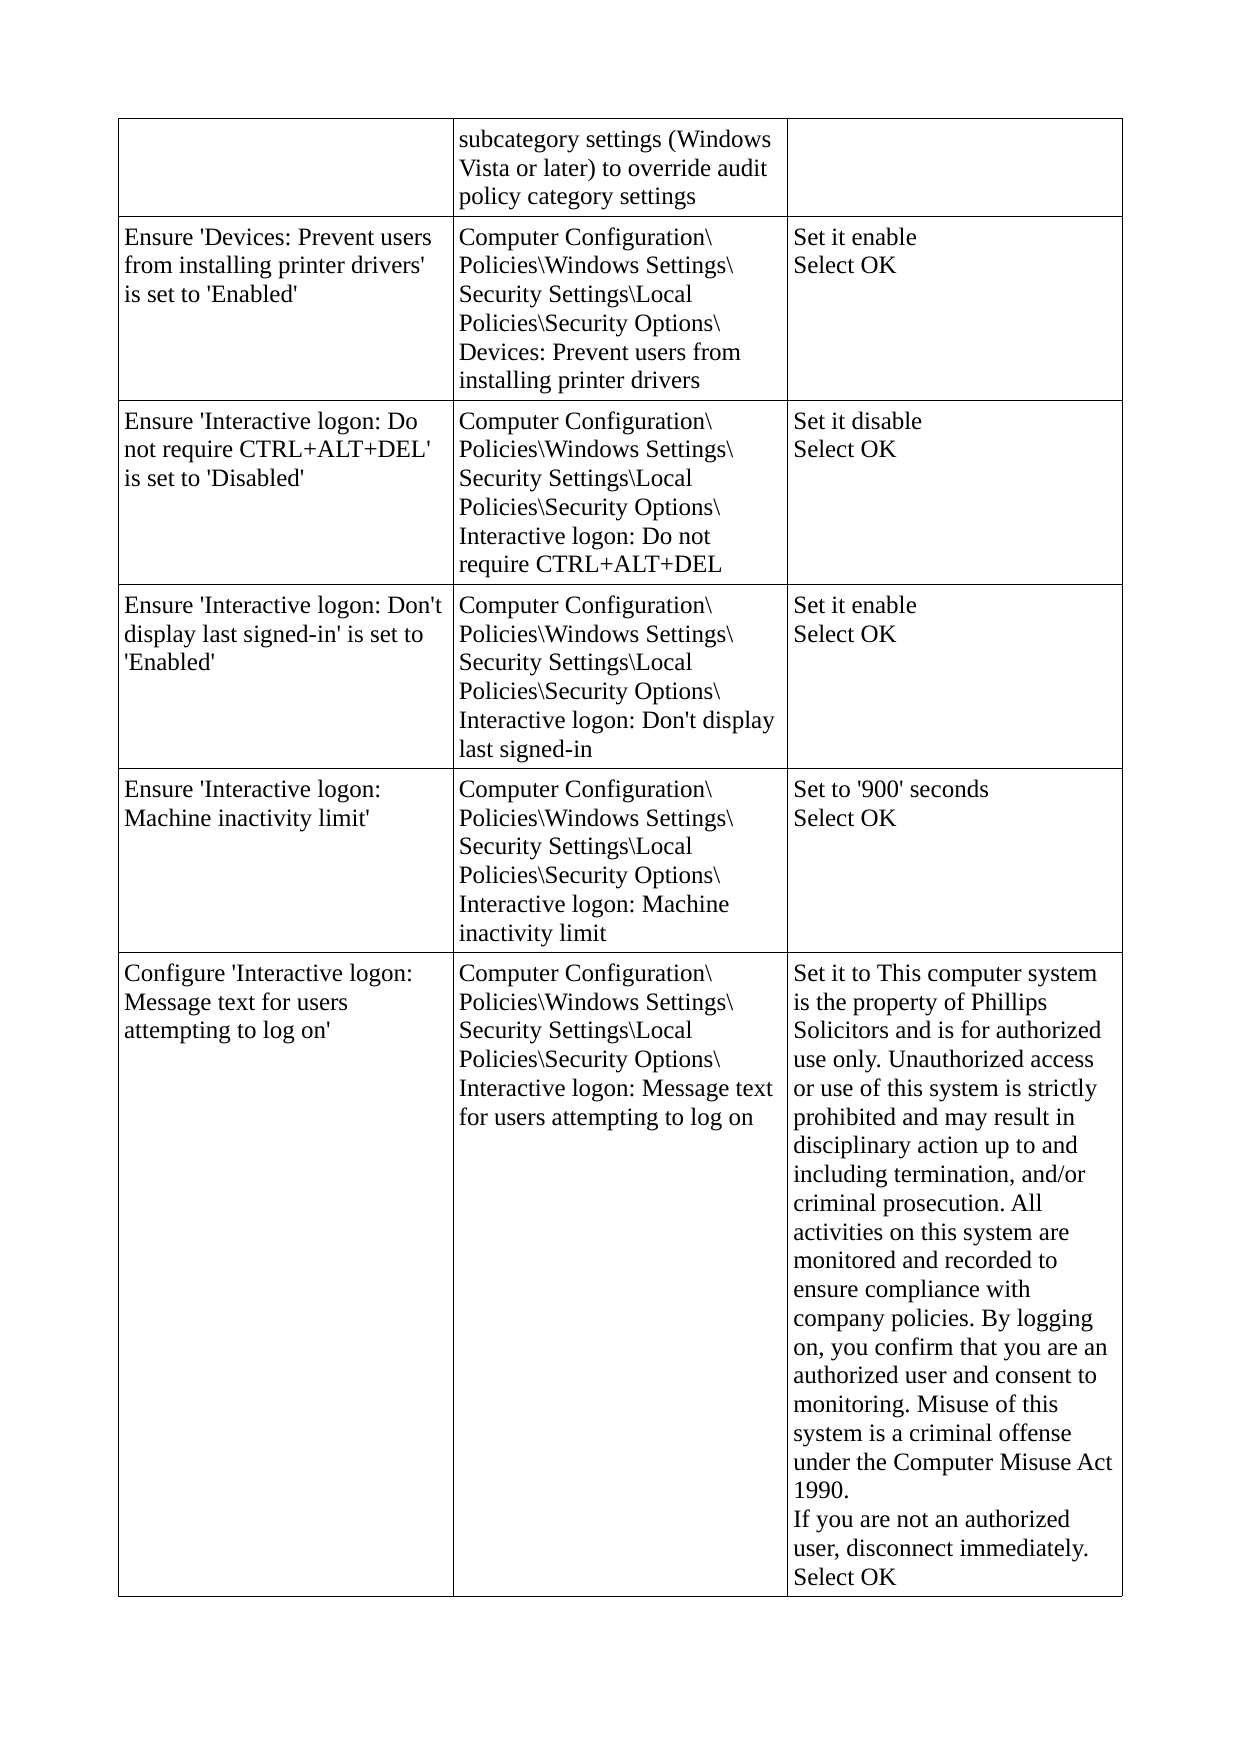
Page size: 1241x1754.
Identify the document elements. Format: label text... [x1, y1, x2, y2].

table_cell Computer Configuration\Policies\Windows Settings\Security Settings\Local Policies\Security Options\Devices: Prevent users from installing printer drivers [454, 217, 787, 400]
table_cell Ensure 'Interactive logon: Don't display last signed-in' is set to 'Enabled' [119, 585, 453, 768]
table_cell Computer Configuration\Policies\Windows Settings\Security Settings\Local Policies\Security Options\Interactive logon: Don't display last signed-in [454, 585, 787, 768]
table_cell Computer Configuration\Policies\Windows Settings\Security Settings\Local Policies\Security Options\Interactive logon: Do not require CTRL+ALT+DEL [454, 401, 787, 584]
table_cell Set it enable Select OK [788, 217, 1122, 400]
table_cell Computer Configuration\Policies\Windows Settings\Security Settings\Local Policies\Security Options\Interactive logon: Message text for users attempting to log on [454, 953, 787, 1596]
table_cell [788, 119, 1122, 216]
table_cell Ensure 'Interactive logon: Do not require CTRL+ALT+DEL' is set to 'Disabled' [119, 401, 453, 584]
table_cell Ensure 'Devices: Prevent users from installing printer drivers' is set to 'Enabled' [119, 217, 453, 400]
table_cell [119, 119, 453, 216]
table_cell Set it disable Select OK [788, 401, 1122, 584]
table_cell Set it to This computer system is the property of Phillips Solicitors and is for authorized use only. Unauthorized access or use of this system is strictly prohibited and may result in disciplinary action up to and including termination, and/or criminal prosecution. All activities on this system are monitored and recorded to ensure compliance with company policies. By logging on, you confirm that you are an authorized user and consent to monitoring. Misuse of this system is a criminal offense under the Computer Misuse Act 1990. If you are not an authorized user, disconnect immediately. Select OK [788, 953, 1122, 1596]
table_cell Ensure 'Interactive logon: Machine inactivity limit' [119, 769, 453, 952]
table_cell Set it enable Select OK [788, 585, 1122, 768]
table_cell Configure 'Interactive logon: Message text for users attempting to log on' [119, 953, 453, 1596]
table_cell Set to '900' seconds Select OK [788, 769, 1122, 952]
table_cell Computer Configuration\Policies\Windows Settings\Security Settings\Local Policies\Security Options\Interactive logon: Machine inactivity limit [454, 769, 787, 952]
table_cell subcategory settings (Windows Vista or later) to override audit policy category settings [454, 119, 787, 216]
